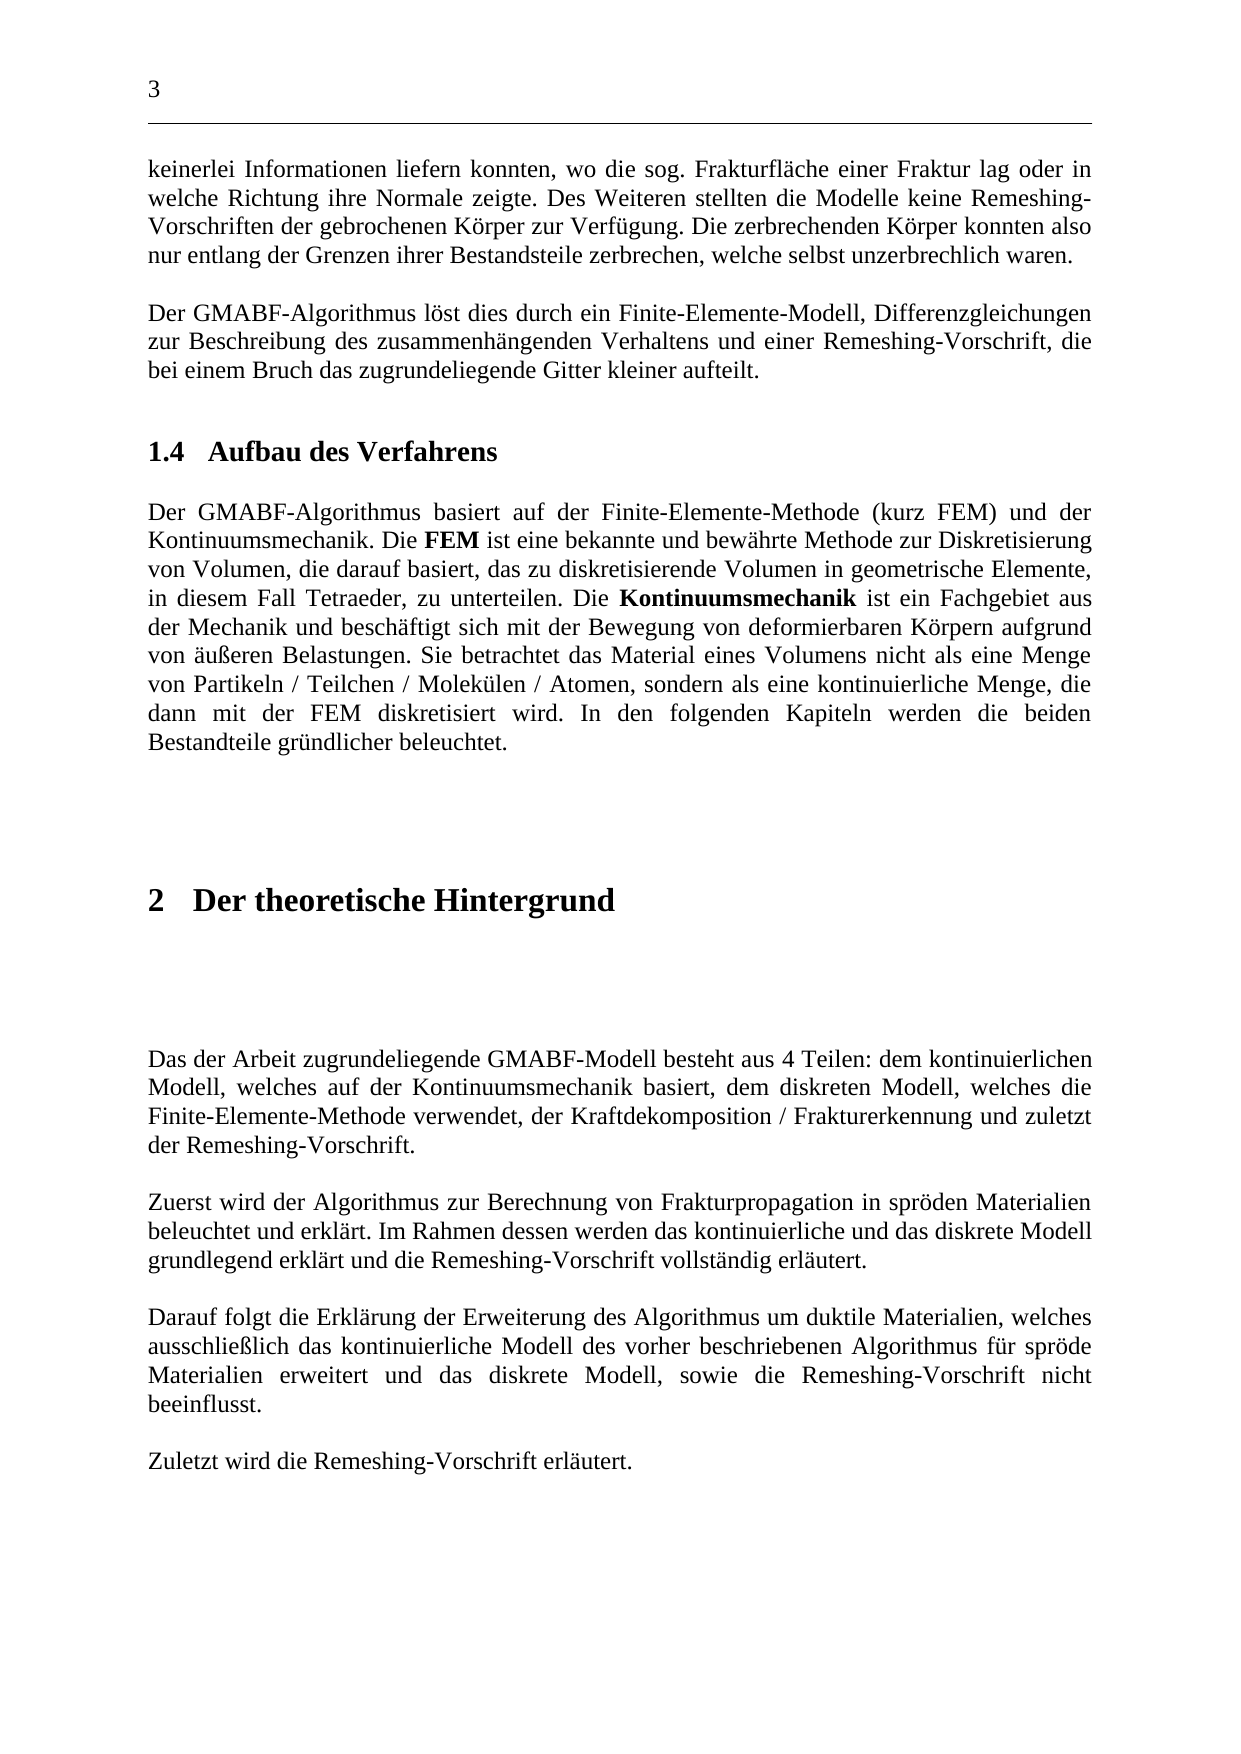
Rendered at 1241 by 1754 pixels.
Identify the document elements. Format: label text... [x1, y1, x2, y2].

text Das der Arbeit zugrundeliegende GMABF-Modell besteht aus 4 Teilen: dem kontinuierlichen Modell, welches auf der Kontinuumsmechanik basiert, dem diskreten Modell, welches die Finite-Elemente-Methode verwendet, der Kraftdekomposition / Frakturerkennung und zuletzt der Remeshing-Vorschrift. [148, 1044, 1092, 1159]
text Zuerst wird der Algorithmus zur Berechnung von Frakturpropagation in spröden Materialien beleuchtet und erklärt. Im Rahmen dessen werden das kontinuierliche und das diskrete Modell grundlegend erklärt und die Remeshing-Vorschrift vollständig erläutert. [148, 1187, 1092, 1274]
text Darauf folgt die Erklärung der Erweiterung des Algorithmus um duktile Materialien, welches ausschließlich das kontinuierliche Modell des vorher beschriebenen Algorithmus für spröde Materialien erweitert und das diskrete Modell, sowie die Remeshing-Vorschrift nicht beeinflusst. [148, 1302, 1092, 1417]
text keinerlei Informationen liefern konnten, wo die sog. Frakturfläche einer Fraktur lag oder in welche Richtung ihre Normale zeigte. Des Weiteren stellten die Modelle keine Remeshing-Vorschriften der gebrochenen Körper zur Verfügung. Die zerbrechenden Körper konnten also nur entlang der Grenzen ihrer Bestandsteile zerbrechen, welche selbst unzerbrechlich waren. [148, 154, 1092, 269]
text Der GMABF-Algorithmus löst dies durch ein Finite-Elemente-Modell, Differenzgleichungen zur Beschreibung des zusammenhängenden Verhaltens und einer Remeshing-Vorschrift, die bei einem Bruch das zugrundeliegende Gitter kleiner aufteilt. [148, 298, 1092, 384]
text Zuletzt wird die Remeshing-Vorschrift erläutert. [148, 1446, 1092, 1475]
subtitle Aufbau des Verfahrens [148, 434, 1092, 467]
subtitle Der theoretische Hintergrund [148, 880, 1092, 919]
text Der GMABF-Algorithmus basiert auf der Finite-Elemente-Methode (kurz FEM) und der Kontinuumsmechanik. Die FEM ist eine bekannte und bewährte Methode zur Diskretisierung von Volumen, die darauf basiert, das zu diskretisierende Volumen in geometrische Elemente, in diesem Fall Tetraeder, zu unterteilen. Die Kontinuumsmechanik ist ein Fachgebiet aus der Mechanik und beschäftigt sich mit der Bewegung von deformierbaren Körpern aufgrund von äußeren Belastungen. Sie betrachtet das Material eines Volumens nicht als eine Menge von Partikeln / Teilchen / Molekülen / Atomen, sondern als eine kontinuierliche Menge, die dann mit der FEM diskretisiert wird. In den folgenden Kapiteln werden die beiden Bestandteile gründlicher beleuchtet. [148, 497, 1092, 755]
